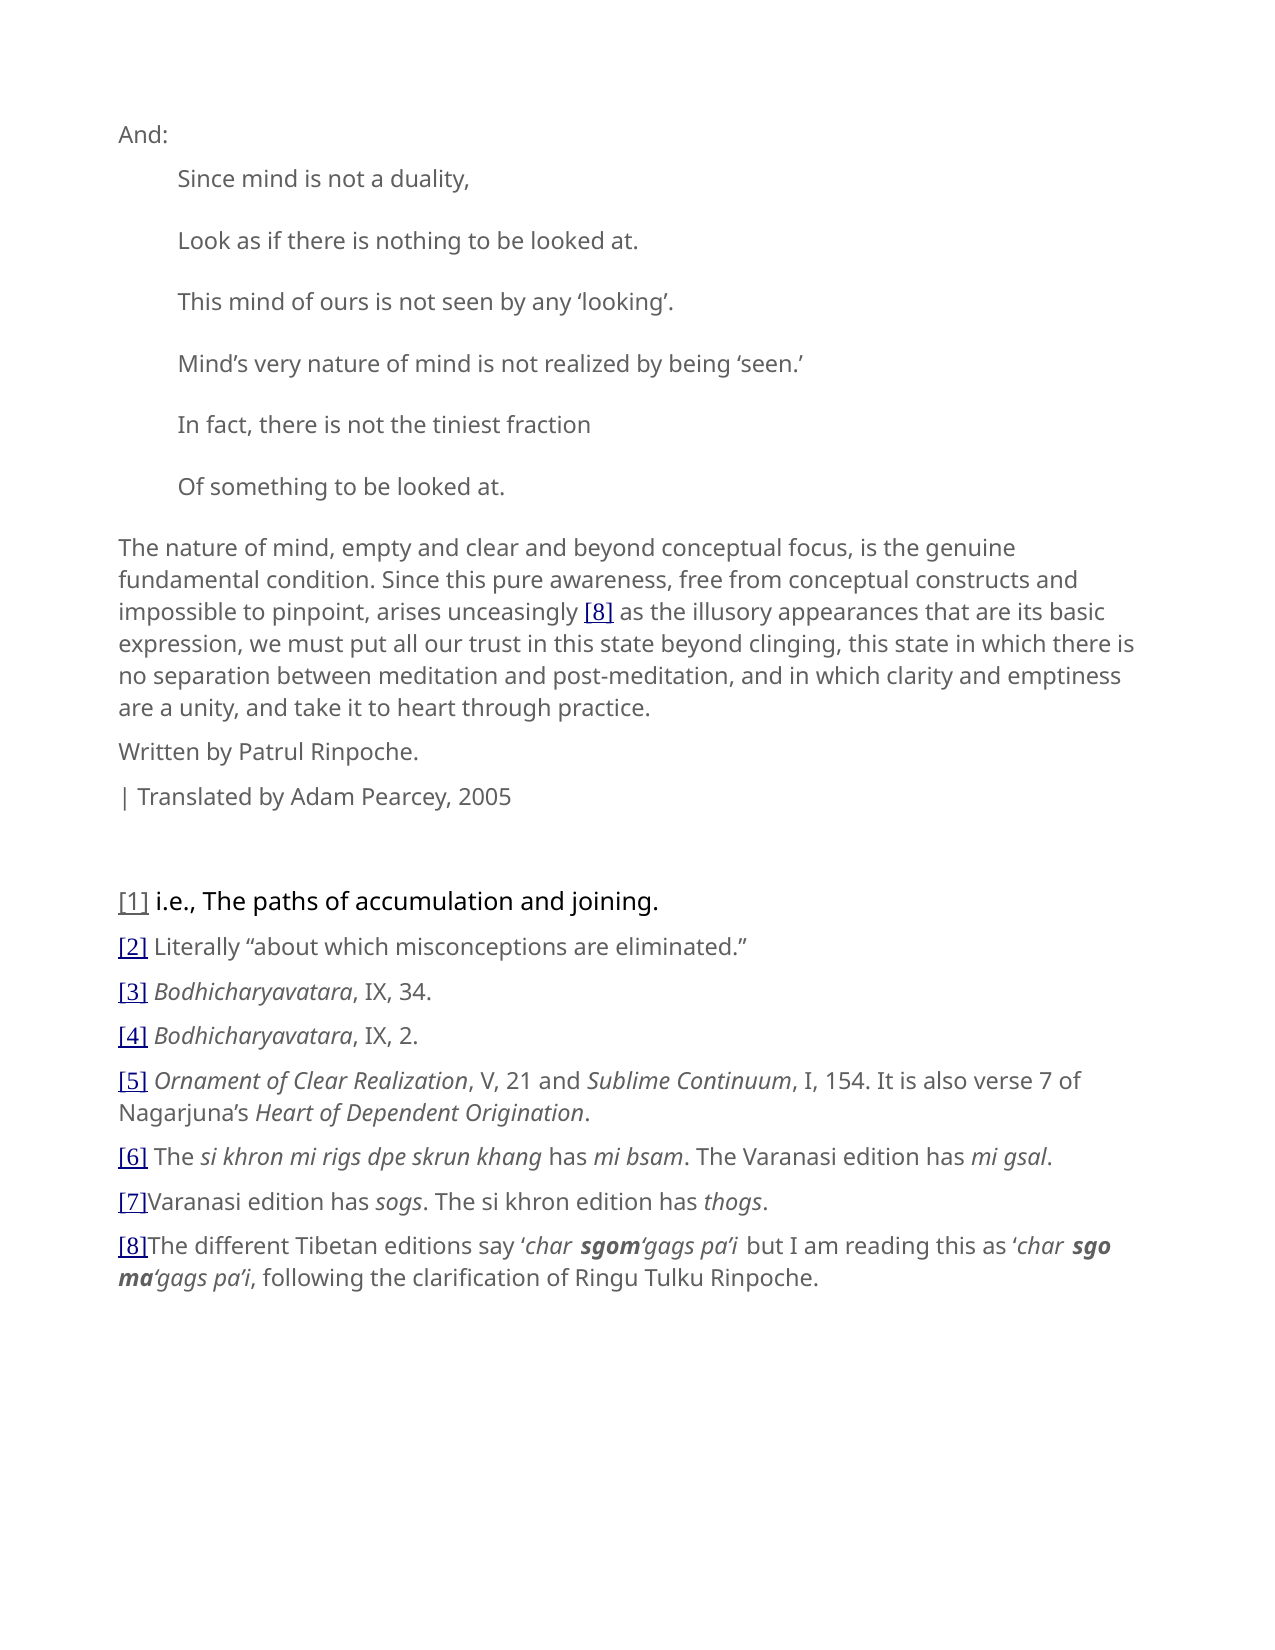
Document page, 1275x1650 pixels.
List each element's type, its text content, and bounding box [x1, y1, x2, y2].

text Mind’s very nature of mind is not realized by being ‘seen.’ [177, 347, 1098, 379]
text [3] Bodhicharyavatara, IX, 34. [118, 975, 1157, 1007]
text And: [118, 118, 1157, 150]
text [4] Bodhicharyavatara, IX, 2. [118, 1019, 1157, 1052]
text Of something to be looked at. [177, 470, 1098, 502]
text [1] i.e., The paths of accumulation and joining. [118, 884, 1157, 918]
text [8]The different Tibetan editions say ‘char sgom‘gags pa’i but I am reading this as ‘char sgo ma‘gags pa’i, following the clarification of Ringu Tulku Rinpoche. [118, 1229, 1157, 1293]
text Look as if there is nothing to be looked at. [177, 224, 1098, 256]
text | Translated by Adam Pearcey, 2005 [118, 780, 1157, 812]
text [2] Literally “about which misconceptions are eliminated.” [118, 931, 1157, 963]
text [5] Ornament of Clear Realization, V, 21 and Sublime Continuum, I, 154. It is also verse 7 of Nagarjuna’s Heart of Dependent Origination. [118, 1064, 1157, 1128]
text [7]Varanasi edition has sogs. The si khron edition has thogs. [118, 1185, 1157, 1217]
text Written by Patrul Rinpoche. [118, 736, 1157, 768]
text The nature of mind, empty and clear and beyond conceptual focus, is the genuine fundamental condition. Since this pure awareness, free from conceptual constructs and impossible to pinpoint, arises unceasingly [8] as the illusory appearances that are its basic expression, we must put all our trust in this state beyond clinging, this state in which there is no separation between meditation and post-meditation, and in which clarity and emptiness are a unity, and take it to heart through practice. [118, 531, 1157, 723]
text This mind of ours is not seen by any ‘looking’. [177, 286, 1098, 317]
text [6] The si khron mi rigs dpe skrun khang has mi bsam. The Varanasi edition has mi gsal. [118, 1141, 1157, 1172]
text Since mind is not a duality, [177, 163, 1098, 194]
text In fact, there is not the tiniest fraction [177, 408, 1098, 440]
